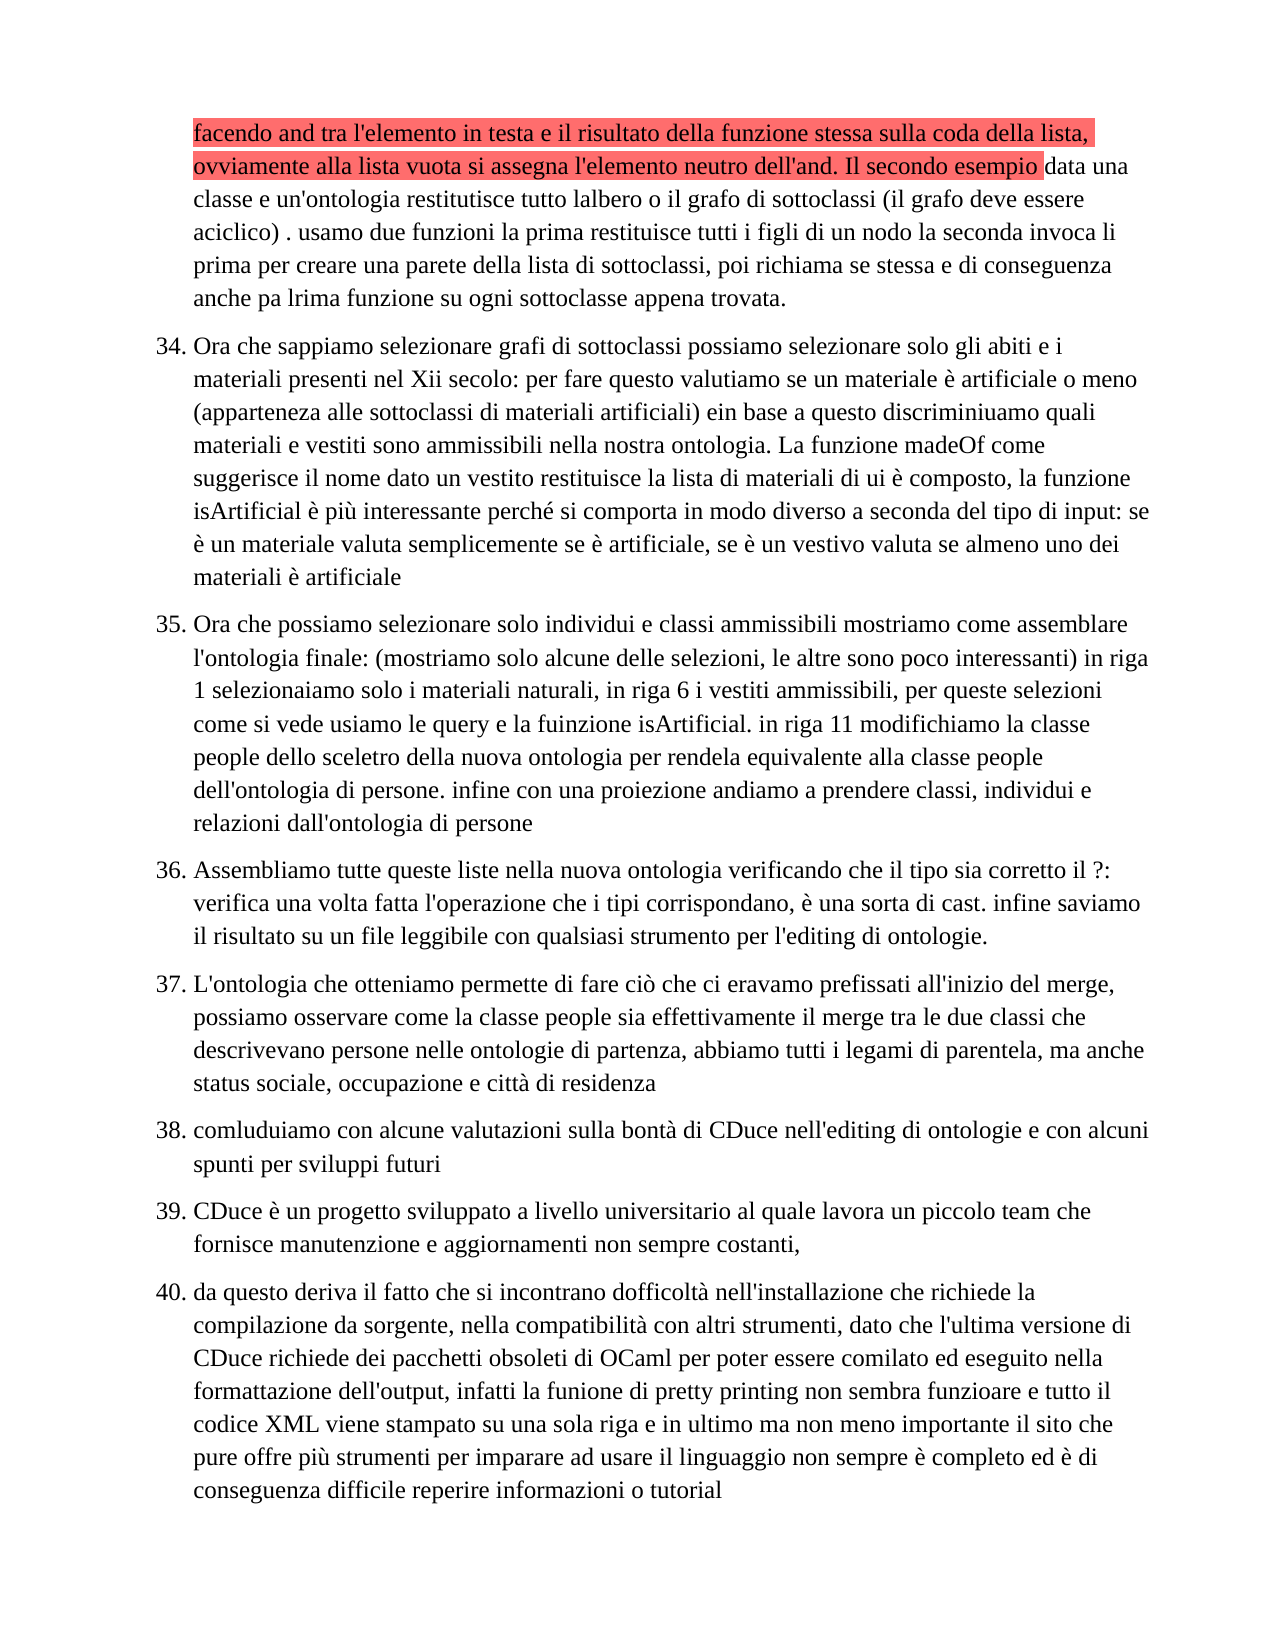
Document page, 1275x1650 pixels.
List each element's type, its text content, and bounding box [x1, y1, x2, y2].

list Ora che possiamo selezionare solo individui e classi ammissibili mostriamo come assemblare l'ontologia finale: (mostriamo solo alcune delle selezioni, le altre sono poco interessanti) in riga 1 selezionaiamo solo i materiali naturali, in riga 6 i vestiti ammissibili, per queste selezioni come si vede usiamo le query e la fuinzione isArtificial. in riga 11 modifichiamo la classe people dello sceletro della nuova ontologia per rendela equivalente alla classe people dell'ontologia di persone. infine con una proiezione andiamo a prendere classi, individui e relazioni dall'ontologia di persone [156, 609, 1157, 836]
list CDuce è un progetto sviluppato a livello universitario al quale lavora un piccolo team che fornisce manutenzione e aggiornamenti non sempre costanti, [156, 1196, 1157, 1258]
list Ora che sappiamo selezionare grafi di sottoclassi possiamo selezionare solo gli abiti e i materiali presenti nel Xii secolo: per fare questo valutiamo se un materiale è artificiale o meno (apparteneza alle sottoclassi di materiali artificiali) ein base a questo discriminiuamo quali materiali e vestiti sono ammissibili nella nostra ontologia. La funzione madeOf come suggerisce il nome dato un vestito restituisce la lista di materiali di ui è composto, la funzione isArtificial è più interessante perché si comporta in modo diverso a seconda del tipo di input: se è un materiale valuta semplicemente se è artificiale, se è un vestivo valuta se almeno uno dei materiali è artificiale [156, 331, 1157, 591]
list da questo deriva il fatto che si incontrano dofficoltà nell'installazione che richiede la compilazione da sorgente, nella compatibilità con altri strumenti, dato che l'ultima versione di CDuce richiede dei pacchetti obsoleti di OCaml per poter essere comilato ed eseguito nella formattazione dell'output, infatti la funione di pretty printing non sembra funzioare e tutto il codice XML viene stampato su una sola riga e in ultimo ma non meno importante il sito che pure offre più strumenti per imparare ad usare il linguaggio non sempre è completo ed è di conseguenza difficile reperire informazioni o tutorial [156, 1277, 1157, 1504]
list facendo and tra l'elemento in testa e il risultato della funzione stessa sulla coda della lista, ovviamente alla lista vuota si assegna l'elemento neutro dell'and. Il secondo esempio data una classe e un'ontologia restitutisce tutto lalbero o il grafo di sottoclassi (il grafo deve essere aciclico) . usamo due funzioni la prima restituisce tutti i figli di un nodo la seconda invoca li prima per creare una parete della lista di sottoclassi, poi richiama se stessa e di conseguenza anche pa lrima funzione su ogni sottoclasse appena trovata. [156, 118, 1157, 312]
list L'ontologia che otteniamo permette di fare ciò che ci eravamo prefissati all'inizio del merge, possiamo osservare come la classe people sia effettivamente il merge tra le due classi che descrivevano persone nelle ontologie di partenza, abbiamo tutti i legami di parentela, ma anche status sociale, occupazione e città di residenza [156, 969, 1157, 1097]
list Assembliamo tutte queste liste nella nuova ontologia verificando che il tipo sia corretto il ?: verifica una volta fatta l'operazione che i tipi corrispondano, è una sorta di cast. infine saviamo il risultato su un file leggibile con qualsiasi strumento per l'editing di ontologie. [156, 855, 1157, 950]
list comluduiamo con alcune valutazioni sulla bontà di CDuce nell'editing di ontologie e con alcuni spunti per sviluppi futuri [156, 1116, 1157, 1177]
